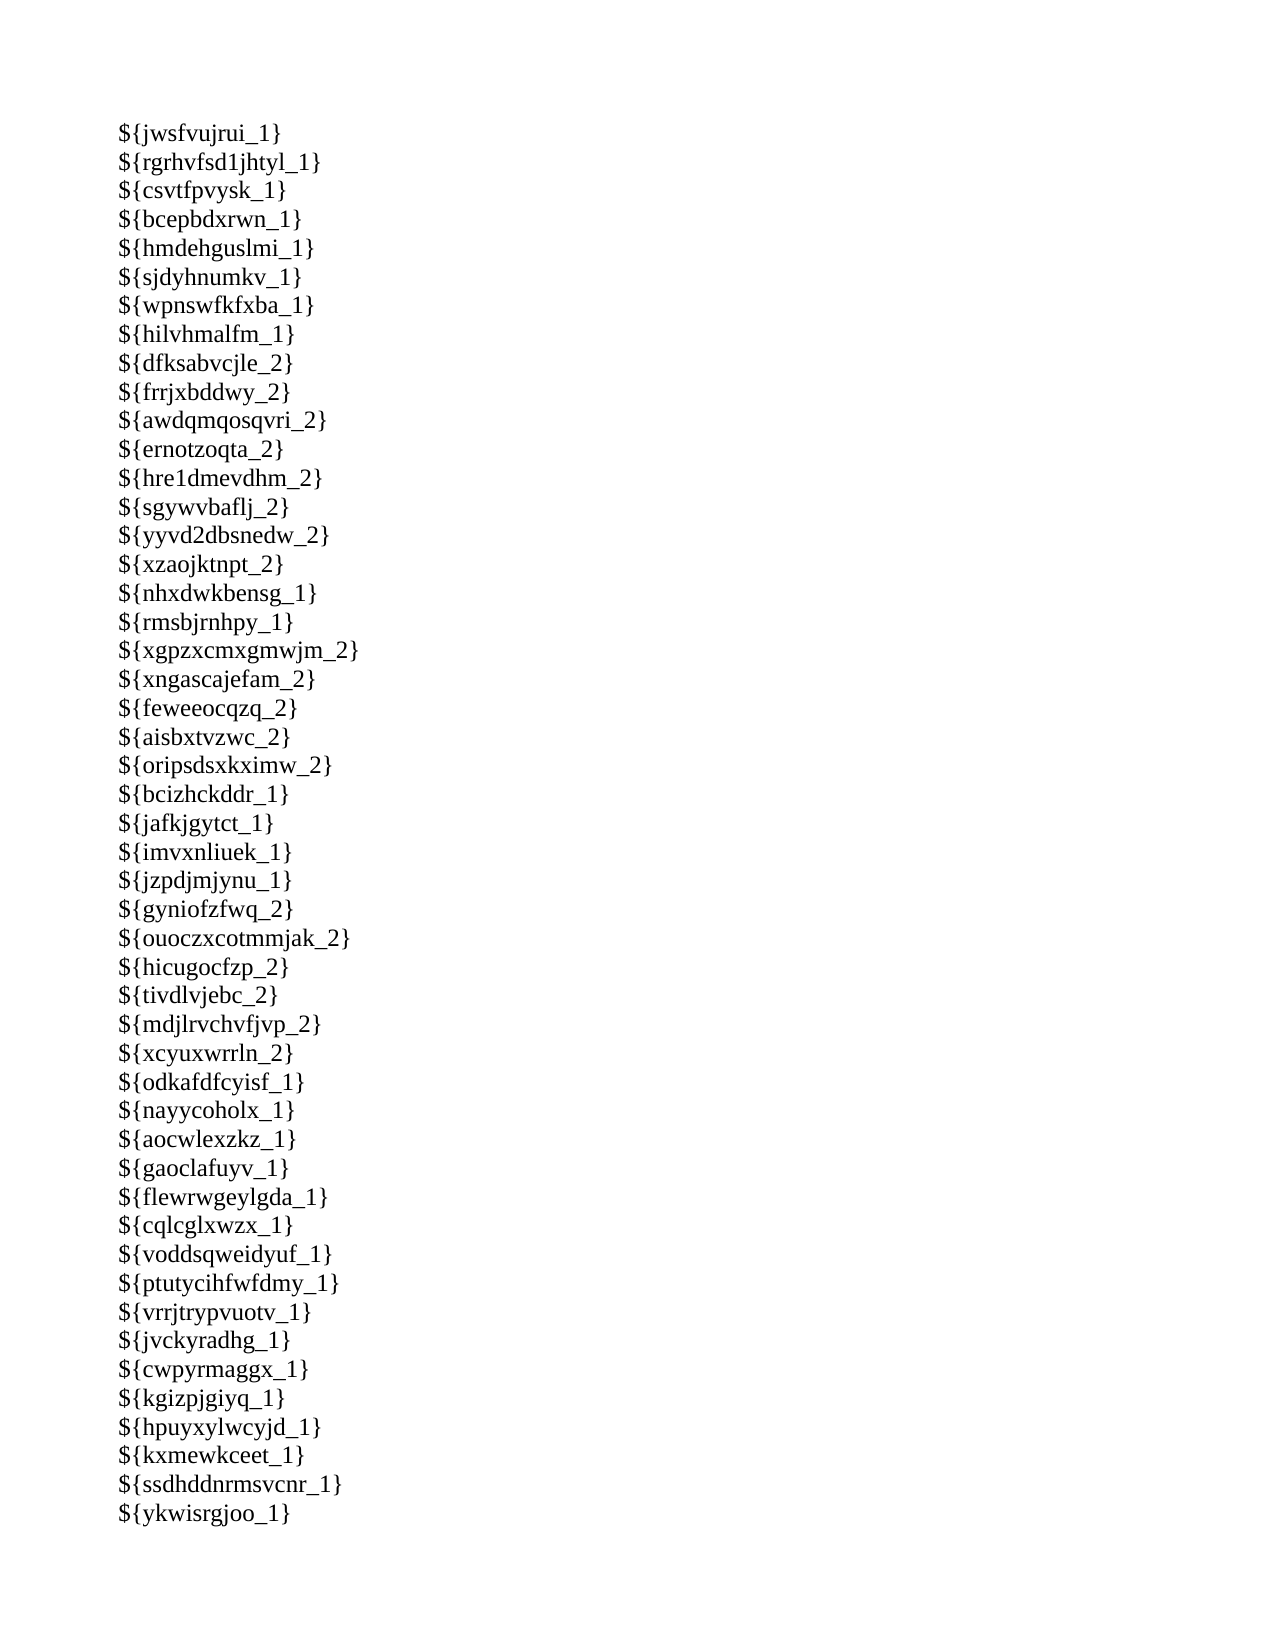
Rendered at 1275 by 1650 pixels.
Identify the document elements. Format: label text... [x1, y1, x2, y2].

text ${cwpyrmaggx_1} [118, 1354, 1157, 1383]
text ${cqlcglxwzx_1} [118, 1211, 1157, 1239]
text ${bcizhckddr_1} [118, 779, 1157, 808]
text ${nayycoholx_1} [118, 1096, 1157, 1124]
text ${imvxnliuek_1} [118, 837, 1157, 866]
text ${hmdehguslmi_1} [118, 233, 1157, 262]
text ${jafkjgytct_1} [118, 808, 1157, 837]
text ${xcyuxwrrln_2} [118, 1038, 1157, 1067]
text ${kxmewkceet_1} [118, 1441, 1157, 1469]
text ${hilvhmalfm_1} [118, 319, 1157, 348]
text ${gaoclafuyv_1} [118, 1153, 1157, 1182]
text ${tivdlvjebc_2} [118, 981, 1157, 1009]
text ${rmsbjrnhpy_1} [118, 607, 1157, 636]
text ${csvtfpvysk_1} [118, 176, 1157, 204]
text ${aisbxtvzwc_2} [118, 722, 1157, 751]
text ${hre1dmevdhm_2} [118, 463, 1157, 492]
text ${odkafdfcyisf_1} [118, 1067, 1157, 1096]
text ${hpuyxylwcyjd_1} [118, 1412, 1157, 1441]
text ${jvckyradhg_1} [118, 1326, 1157, 1354]
text ${ernotzoqta_2} [118, 434, 1157, 463]
text ${ykwisrgjoo_1} [118, 1498, 1157, 1527]
text ${feweeocqzq_2} [118, 693, 1157, 722]
text ${bcepbdxrwn_1} [118, 204, 1157, 233]
text ${jzpdjmjynu_1} [118, 866, 1157, 894]
text ${xngascajefam_2} [118, 664, 1157, 693]
text ${jwsfvujrui_1} [118, 118, 1157, 147]
text ${frrjxbddwy_2} [118, 377, 1157, 406]
text ${ptutycihfwfdmy_1} [118, 1268, 1157, 1297]
text ${mdjlrvchvfjvp_2} [118, 1009, 1157, 1038]
text ${rgrhvfsd1jhtyl_1} [118, 147, 1157, 176]
text ${vrrjtrypvuotv_1} [118, 1297, 1157, 1326]
text ${voddsqweidyuf_1} [118, 1239, 1157, 1268]
text ${oripsdsxkximw_2} [118, 751, 1157, 779]
text ${sgywvbaflj_2} [118, 492, 1157, 521]
text ${xzaojktnpt_2} [118, 549, 1157, 578]
text ${aocwlexzkz_1} [118, 1124, 1157, 1153]
text ${hicugocfzp_2} [118, 952, 1157, 981]
text ${wpnswfkfxba_1} [118, 291, 1157, 319]
text ${yyvd2dbsnedw_2} [118, 521, 1157, 549]
text ${flewrwgeylgda_1} [118, 1182, 1157, 1211]
text ${gyniofzfwq_2} [118, 894, 1157, 923]
text ${dfksabvcjle_2} [118, 348, 1157, 377]
text ${ssdhddnrmsvcnr_1} [118, 1469, 1157, 1498]
text ${ouoczxcotmmjak_2} [118, 923, 1157, 952]
text ${kgizpjgiyq_1} [118, 1383, 1157, 1412]
text ${xgpzxcmxgmwjm_2} [118, 636, 1157, 664]
text ${nhxdwkbensg_1} [118, 578, 1157, 607]
text ${awdqmqosqvri_2} [118, 406, 1157, 434]
text ${sjdyhnumkv_1} [118, 262, 1157, 291]
